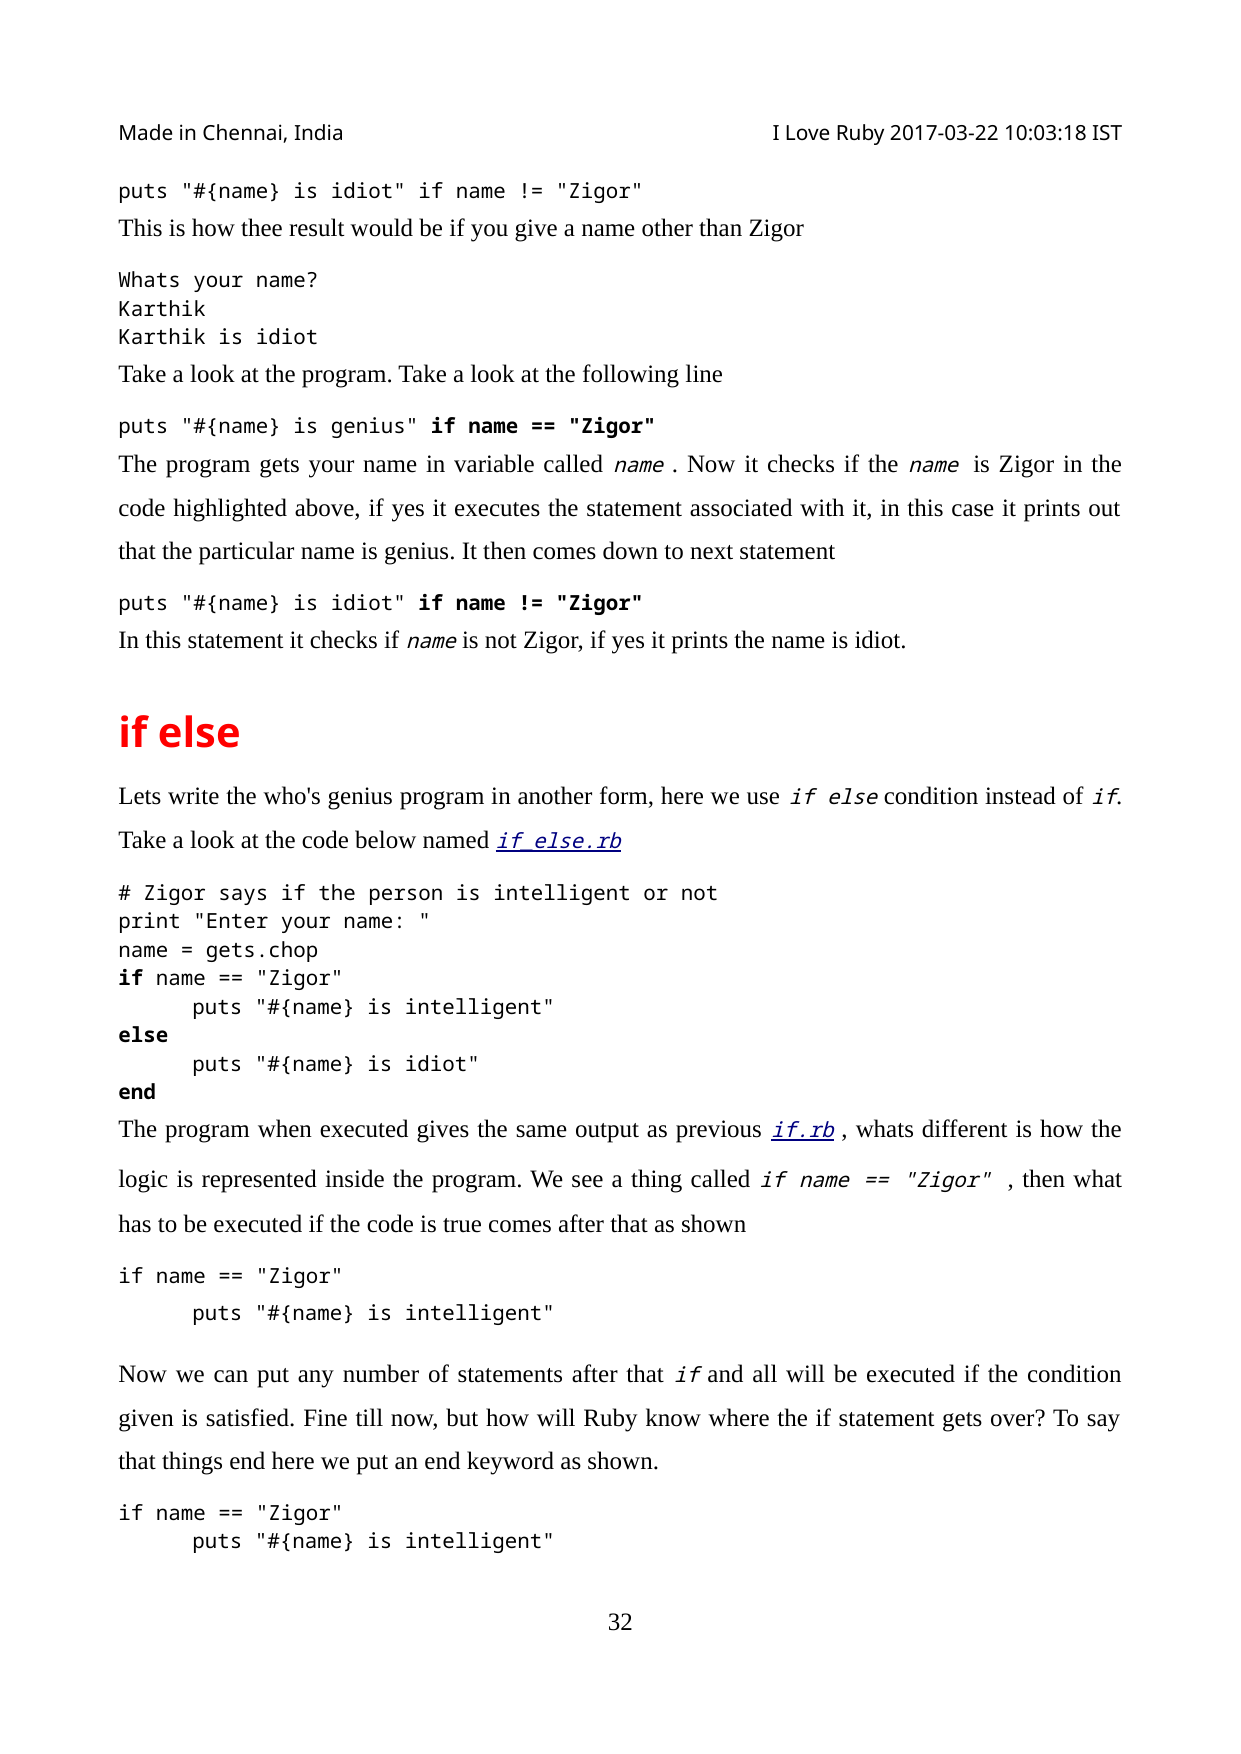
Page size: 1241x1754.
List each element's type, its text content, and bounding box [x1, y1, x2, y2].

text puts "#{name} is idiot" if name != "Zigor" [118, 588, 1122, 616]
text Karthik is idiot [118, 322, 1122, 351]
text print "Enter your name: " [118, 906, 1122, 935]
text The program gets your name in variable called name . Now it checks if the name is Zigor in the code highlighted above, if yes it executes the statement associated with it, in this case it prints out that the particular name is genius. It then comes down to next statement [118, 449, 1122, 564]
text The program when executed gives the same output as previous if.rb , whats different is how the logic is represented inside the program. We see a thing called if name == "Zigor" , then what has to be executed if the code is true comes after that as shown [118, 1114, 1122, 1238]
text This is how thee result would be if you give a name other than Zigor [118, 213, 1122, 242]
text if name == "Zigor" [118, 1498, 1122, 1526]
text puts "#{name} is idiot" if name != "Zigor" [118, 176, 1122, 204]
text if name == "Zigor" [118, 963, 1122, 992]
text puts "#{name} is intelligent" [118, 992, 1122, 1020]
text puts "#{name} is genius" if name == "Zigor" [118, 411, 1122, 440]
text Karthik [118, 294, 1122, 322]
text Now we can put any number of statements after that if and all will be executed if the condition given is satisfied. Fine till now, but how will Ruby know where the if statement gets over? To say that things end here we put an end keyword as shown. [118, 1359, 1122, 1474]
text puts "#{name} is intelligent" [118, 1298, 1122, 1327]
text # Zigor says if the person is intelligent or not [118, 878, 1122, 906]
text In this statement it checks if name is not Zigor, if yes it prints the name is idiot. [118, 625, 1122, 654]
subtitle if else [118, 703, 1122, 760]
text if name == "Zigor" [118, 1261, 1122, 1290]
text end [118, 1077, 1122, 1106]
text else [118, 1020, 1122, 1049]
text Whats your name? [118, 265, 1122, 294]
text puts "#{name} is idiot" [118, 1049, 1122, 1077]
text name = gets.chop [118, 935, 1122, 963]
text puts "#{name} is intelligent" [118, 1526, 1122, 1555]
text Lets write the who's genius program in another form, here we use if else condition instead of if. Take a look at the code below named if_else.rb [118, 781, 1122, 854]
text Take a look at the program. Take a look at the following line [118, 359, 1122, 388]
